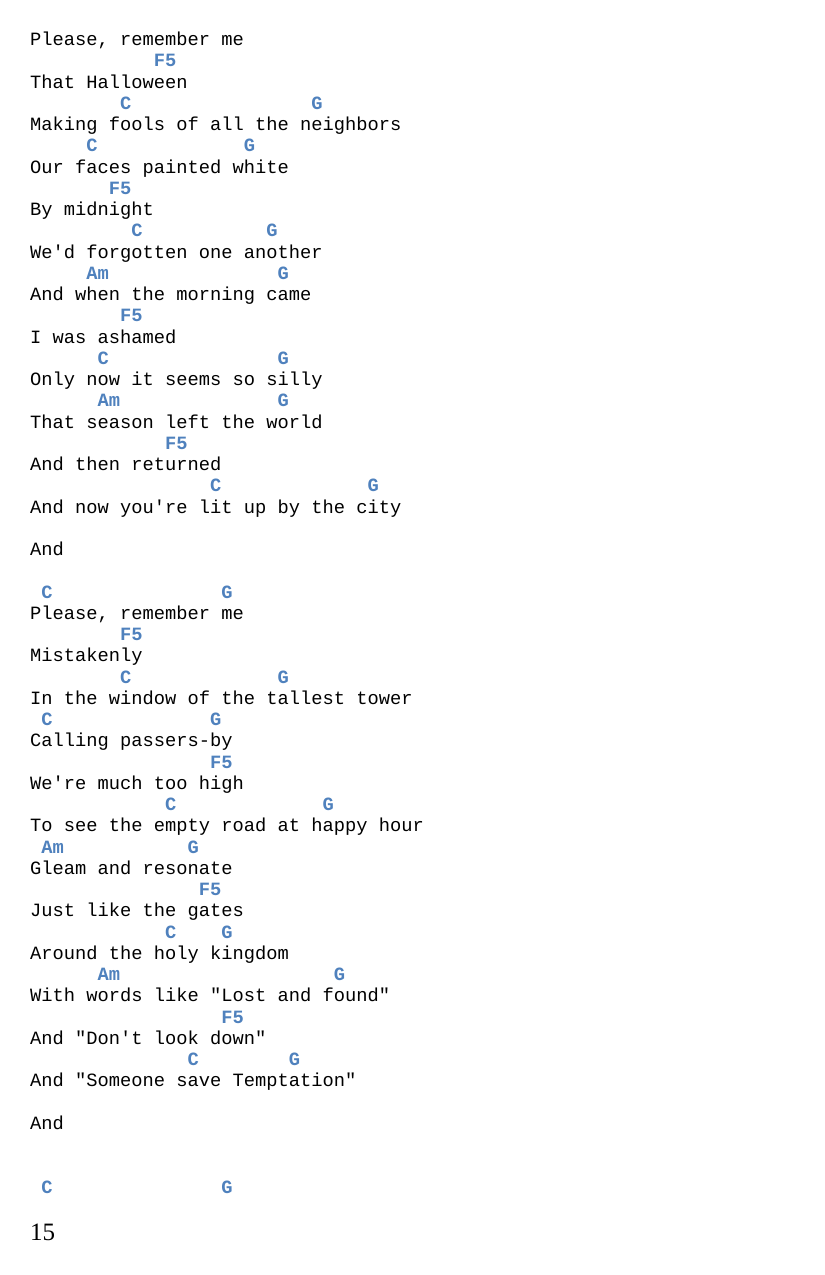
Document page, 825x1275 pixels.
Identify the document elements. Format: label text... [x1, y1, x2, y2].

text C G [30, 710, 806, 731]
text Our faces painted white [30, 157, 806, 179]
text C G [30, 795, 806, 816]
text To see the empty road at happy hour [30, 816, 806, 837]
text F5 [30, 880, 806, 901]
text That season left the world [30, 412, 806, 434]
text By midnight [30, 200, 806, 221]
text With words like "Lost and found" [30, 986, 806, 1007]
text And [30, 1114, 806, 1135]
text F5 [30, 306, 806, 327]
text F5 [30, 179, 806, 200]
text Gleam and resonate [30, 859, 806, 880]
text C G [30, 94, 806, 115]
text And now you're lit up by the city [30, 497, 806, 519]
text C G [30, 922, 806, 944]
text Am G [30, 391, 806, 412]
text Making fools of all the neighbors [30, 115, 806, 136]
text We're much too high [30, 774, 806, 795]
text F5 [30, 752, 806, 774]
text C G [30, 349, 806, 370]
text F5 [30, 434, 806, 455]
text Please, remember me [30, 604, 806, 625]
text F5 [30, 51, 806, 72]
text Only now it seems so silly [30, 370, 806, 391]
text And when the morning came [30, 285, 806, 306]
text And [30, 540, 806, 561]
text C G [30, 1050, 806, 1071]
text F5 [30, 625, 806, 646]
text We'd forgotten one another [30, 242, 806, 264]
text And then returned [30, 455, 806, 476]
text C G [30, 667, 806, 689]
text Am G [30, 837, 806, 859]
text C G [30, 221, 806, 242]
text And "Don't look down" [30, 1029, 806, 1050]
text Around the holy kingdom [30, 944, 806, 965]
text C G [30, 582, 806, 604]
text Just like the gates [30, 901, 806, 922]
text F5 [30, 1007, 806, 1029]
text C G [30, 136, 806, 157]
text C G [30, 1177, 806, 1199]
text Please, remember me [30, 30, 806, 51]
text In the window of the tallest tower [30, 689, 806, 710]
text Am G [30, 264, 806, 285]
text Am G [30, 965, 806, 986]
text And "Someone save Temptation" [30, 1071, 806, 1092]
text Mistakenly [30, 646, 806, 667]
text I was ashamed [30, 327, 806, 349]
text C G [30, 476, 806, 497]
text That Halloween [30, 72, 806, 94]
text Calling passers-by [30, 731, 806, 752]
